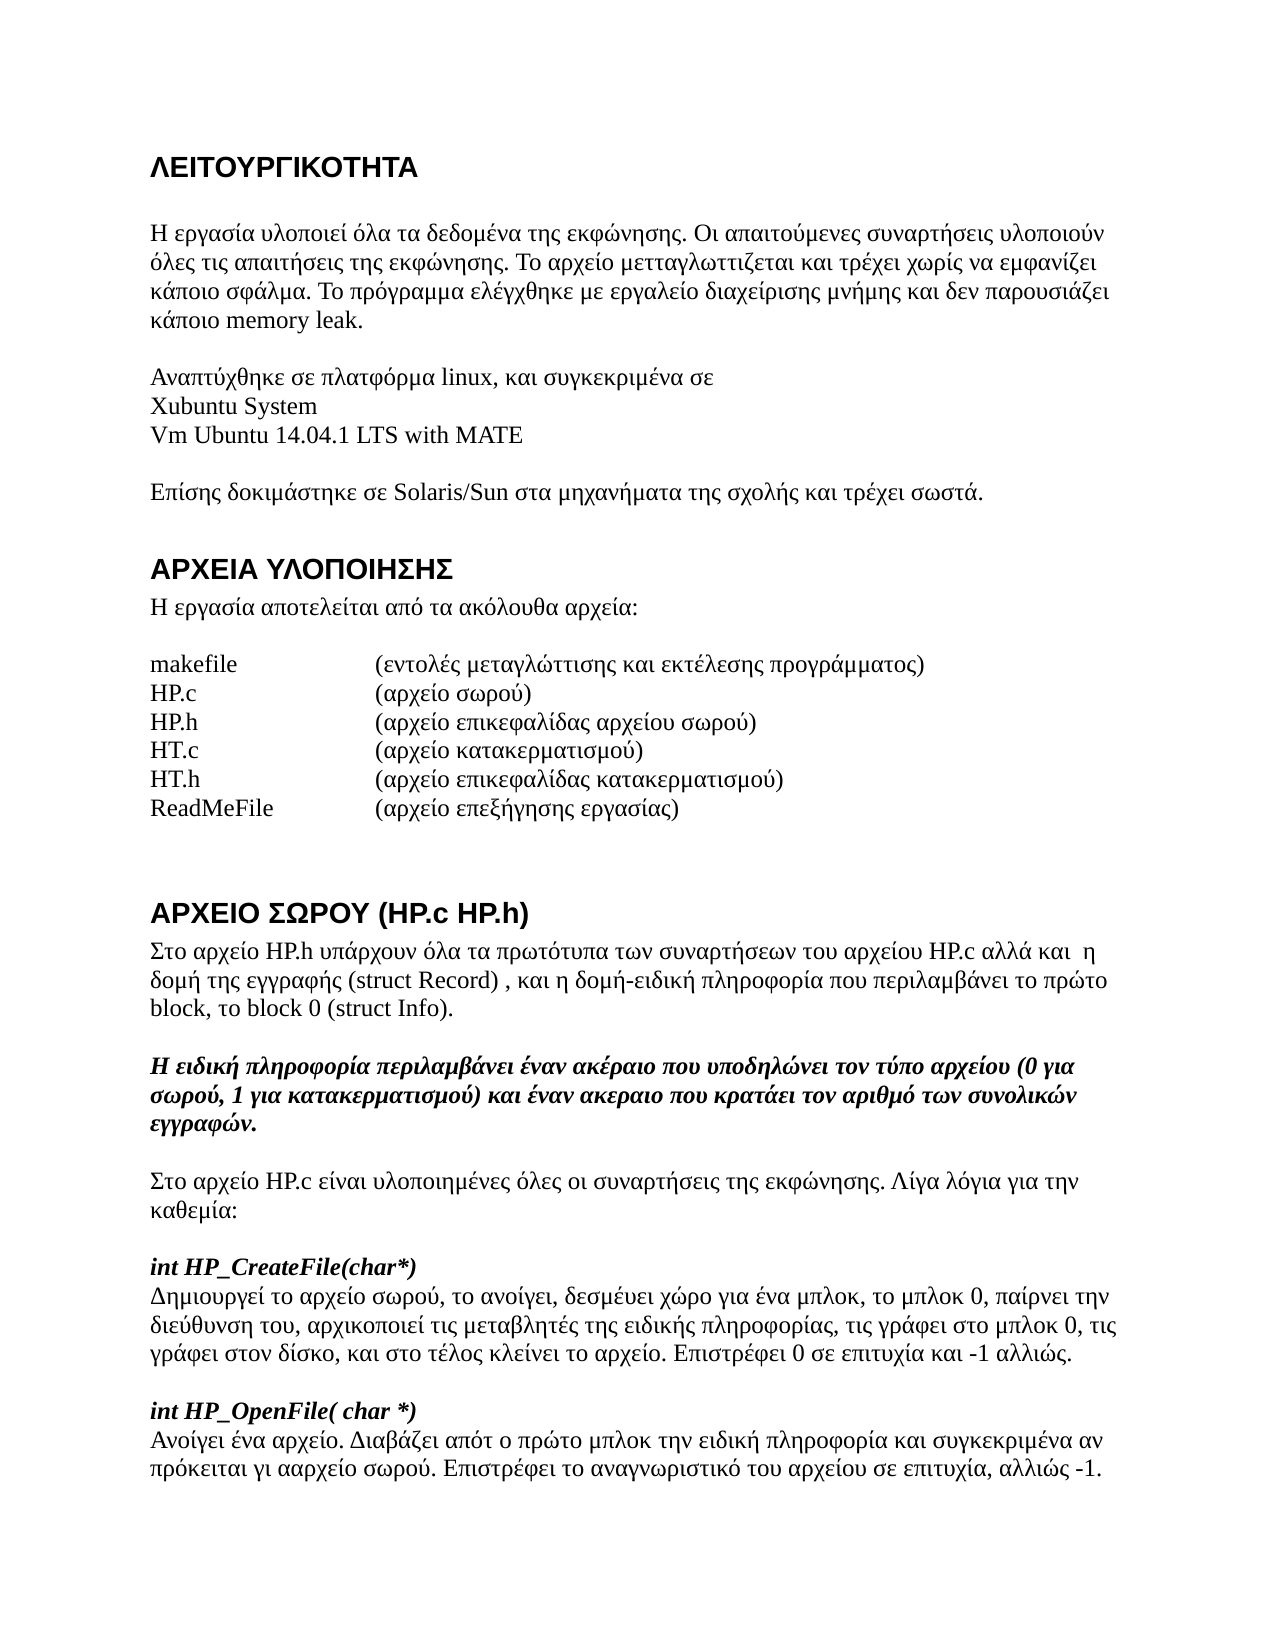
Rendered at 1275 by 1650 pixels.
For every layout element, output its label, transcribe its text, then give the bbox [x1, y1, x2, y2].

text Αναπτύχθηκε σε πλατφόρμα linux, και συγκεκριμένα σε [150, 362, 1125, 391]
text HT.c (αρχείο κατακερματισμού) [150, 735, 1125, 764]
text int HP_CreateFile(char*) [150, 1252, 1125, 1281]
text HP.h (αρχείο επικεφαλίδας αρχείου σωρού) [150, 707, 1125, 735]
text Η εργασία υλοποιεί όλα τα δεδομένα της εκφώνησης. Οι απαιτούμενες συναρτήσεις υλοποιούν όλες τις απαιτήσεις της εκφώνησης. Το αρχείο μετταγλωττιζεται και τρέχει χωρίς να εμφανίζει κάποιο σφάλμα. Το πρόγραμμα ελέγχθηκε με εργαλείο διαχείρισης μνήμης και δεν παρουσιάζει κάποιο memory leak. [150, 218, 1125, 333]
text HP.c (αρχείο σωρού) [150, 678, 1125, 707]
text HT.h (αρχείο επικεφαλίδας κατακερματισμού) [150, 764, 1125, 793]
text Η ειδική πληροφορία περιλαμβάνει έναν ακέραιο που υποδηλώνει τον τύπο αρχείου (0 για σωρού, 1 για κατακερματισμού) και έναν ακεραιο που κρατάει τον αριθμό των συνολικών εγγραφών. [150, 1051, 1125, 1137]
text Στο αρχείο HP.c είναι υλοποιημένες όλες οι συναρτήσεις της εκφώνησης. Λίγα λόγια για την καθεμία: [150, 1166, 1125, 1223]
text Vm ﻿Ubuntu 14.04.1 LTS with MATE [150, 420, 1125, 448]
text Δημιουργεί το αρχείο σωρού, το ανοίγει, δεσμέυει χώρο για ένα μπλοκ, το μπλοκ 0, παίρνει την διεύθυνση του, αρχικοποιεί τις μεταβλητές της ειδικής πληροφορίας, τις γράφει στο μπλοκ 0, τις γράφει στον δίσκο, και στο τέλος κλείνει το αρχείο. Επιστρέφει 0 σε επιτυχία και -1 αλλιώς. [150, 1281, 1125, 1367]
text int HP_OpenFile( char *) [150, 1396, 1125, 1425]
text Επίσης δοκιμάστηκε σε Solaris/Sun στα μηχανήματα της σχολής και τρέχει σωστά. [150, 477, 1125, 506]
text ΑΡΧΕΙΟ ΣΩΡΟΥ (HP.c HP.h) [150, 896, 1125, 930]
text Xubuntu System [150, 391, 1125, 420]
text ΑΡΧΕΙΑ ΥΛΟΠΟΙΗΣΗΣ [150, 552, 1125, 585]
text Στο αρχείο HP.h υπάρχουν όλα τα πρωτότυπα των συναρτήσεων του αρχείου HP.c αλλά και η δομή της εγγραφής (struct Record) , και η δομή-ειδική πληροφορία που περιλαμβάνει το πρώτο ‍block, το block 0 (struct Info). [150, 936, 1125, 1022]
text Ανοίγει ένα αρχείο. Διαβάζει απότ ο πρώτο μπλοκ την ειδική πληροφορία και συγκεκριμένα αν πρόκειται γι ααρχείο σωρού. Επιστρέφει το αναγνωριστικό του αρχείου σε επιτυχία, αλλιώς -1. [150, 1425, 1125, 1482]
text ΛΕΙΤΟΥΡΓΙΚΟΤΗΤΑ [150, 150, 1125, 183]
text ReadMeFile (αρχείο επεξήγησης εργασίας) [150, 793, 1125, 822]
text makefile (εντολές μεταγλώττισης και εκτέλεσης προγράμματος) [150, 649, 1125, 678]
text Η εργασία αποτελείται από τα ακόλουθα αρχεία: [150, 592, 1125, 620]
